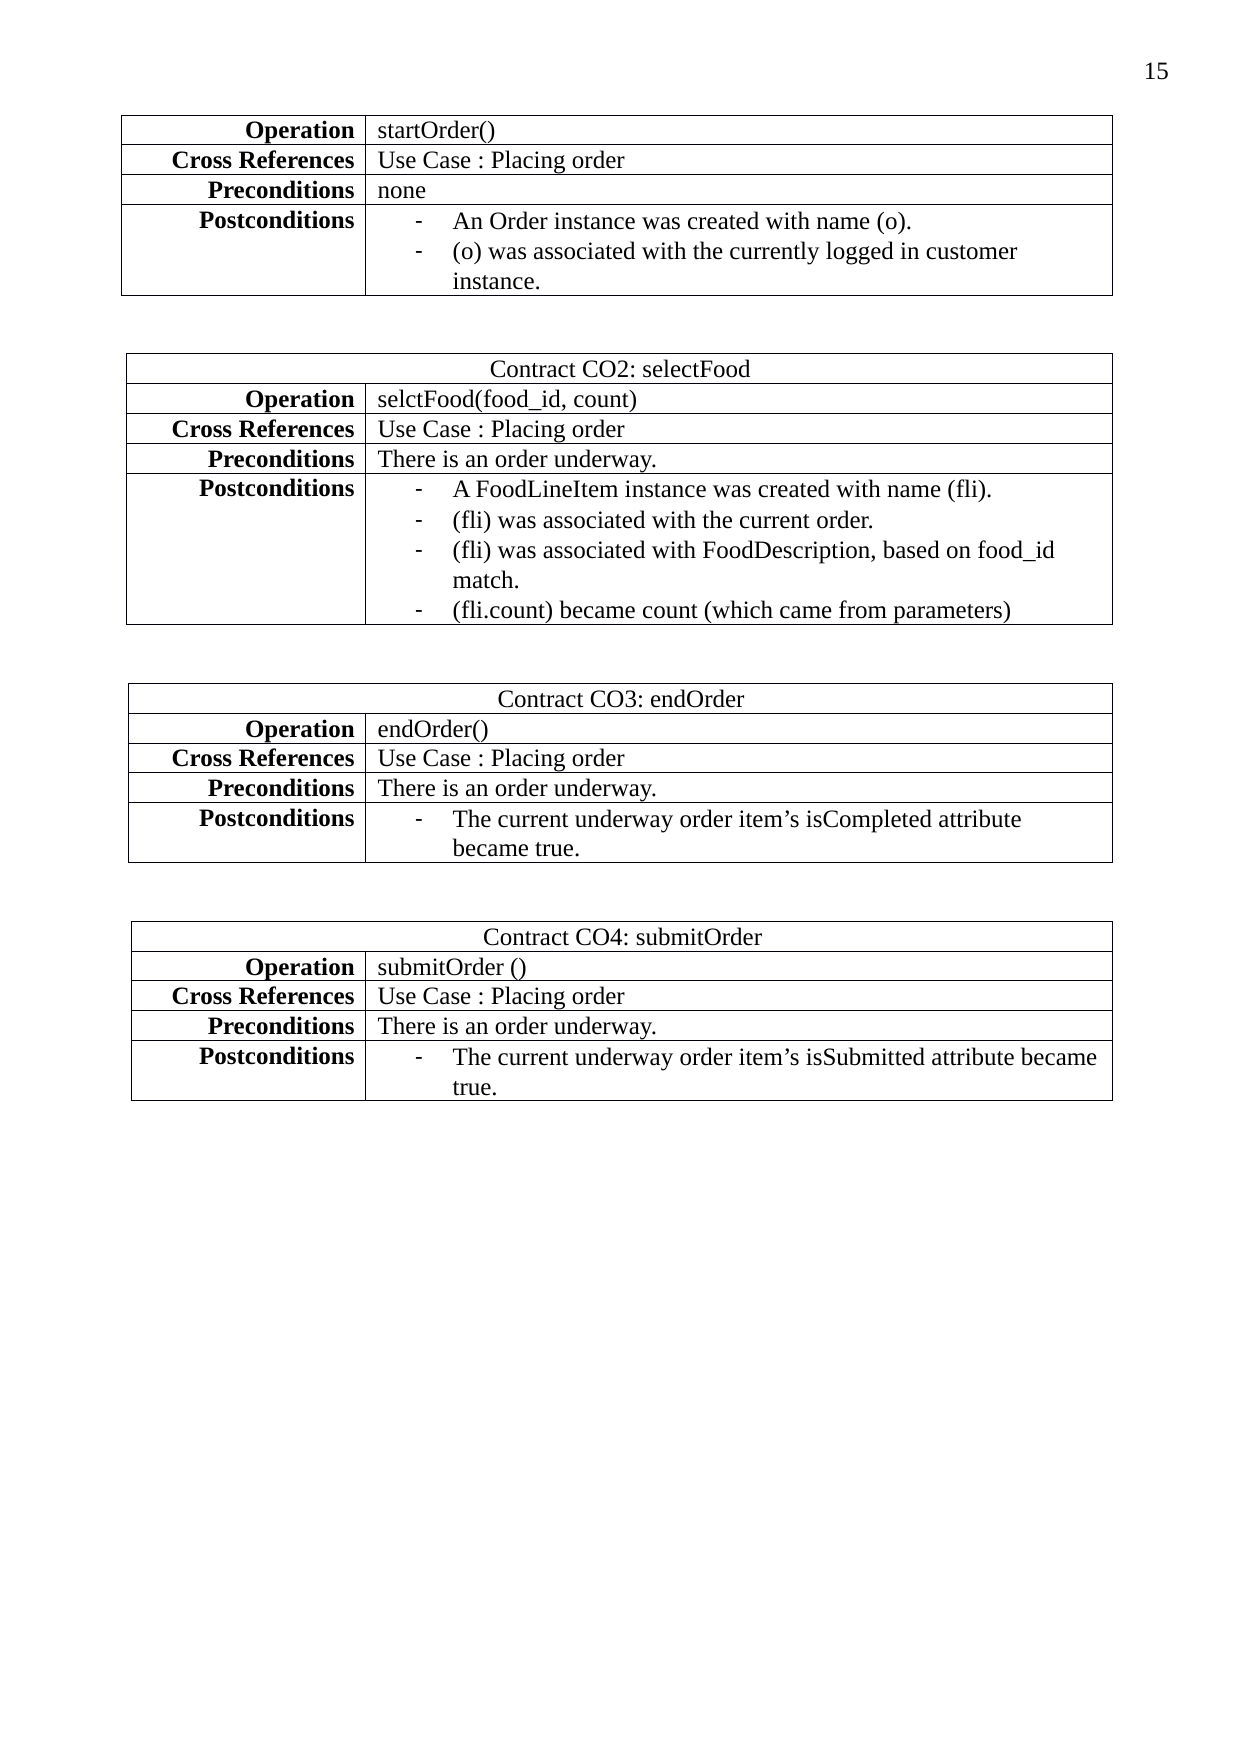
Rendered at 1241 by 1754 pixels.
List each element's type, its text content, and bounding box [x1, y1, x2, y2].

table_cell Use Case : Placing order [366, 744, 1112, 772]
table_cell Preconditions [129, 773, 365, 802]
table_cell submitOrder () [366, 952, 1112, 980]
table_cell endOrder() [366, 714, 1112, 742]
table_cell Use Case : Placing order [366, 414, 1112, 443]
table_cell none [366, 175, 1112, 204]
table_cell Preconditions [132, 1011, 365, 1040]
table_cell Cross References [132, 981, 365, 1010]
table_cell Postconditions [129, 803, 365, 862]
table_cell Operation [127, 384, 365, 413]
table_cell There is an order underway. [366, 1011, 1112, 1040]
table_cell Cross References [122, 145, 365, 174]
table_cell A FoodLineItem instance was created with name (fli). (fli) was associated with the current order. (fli) was associated with FoodDescription, based on food_id match. (fli.count) became count (which came from parameters) [366, 474, 1112, 624]
table_cell Operation [129, 714, 365, 742]
table_cell Cross References [129, 744, 365, 772]
table_cell selctFood(food_id, count) [366, 384, 1112, 413]
table_cell The current underway order item’s isSubmitted attribute became true. [366, 1041, 1112, 1100]
table_cell Preconditions [127, 444, 365, 472]
table_cell There is an order underway. [366, 444, 1112, 472]
table_cell Use Case : Placing order [366, 981, 1112, 1010]
table_cell Operation [132, 952, 365, 980]
table_cell Cross References [127, 414, 365, 443]
table_cell Use Case : Placing order [366, 145, 1112, 174]
table_cell Postconditions [127, 474, 365, 624]
table_cell startOrder() [366, 116, 1112, 144]
table_cell Postconditions [122, 205, 365, 295]
table_header Contract CO4: submitOrder [132, 922, 1112, 951]
table_cell Operation [122, 116, 365, 144]
table_cell The current underway order item’s isCompleted attribute became true. [366, 803, 1112, 862]
table_cell Preconditions [122, 175, 365, 204]
table_cell Postconditions [132, 1041, 365, 1100]
table_header Contract CO3: endOrder [129, 684, 1112, 713]
table_cell There is an order underway. [366, 773, 1112, 802]
table_cell An Order instance was created with name (o). (o) was associated with the currently logged in customer instance. [366, 205, 1112, 295]
table_header Contract CO2: selectFood [127, 354, 1112, 383]
